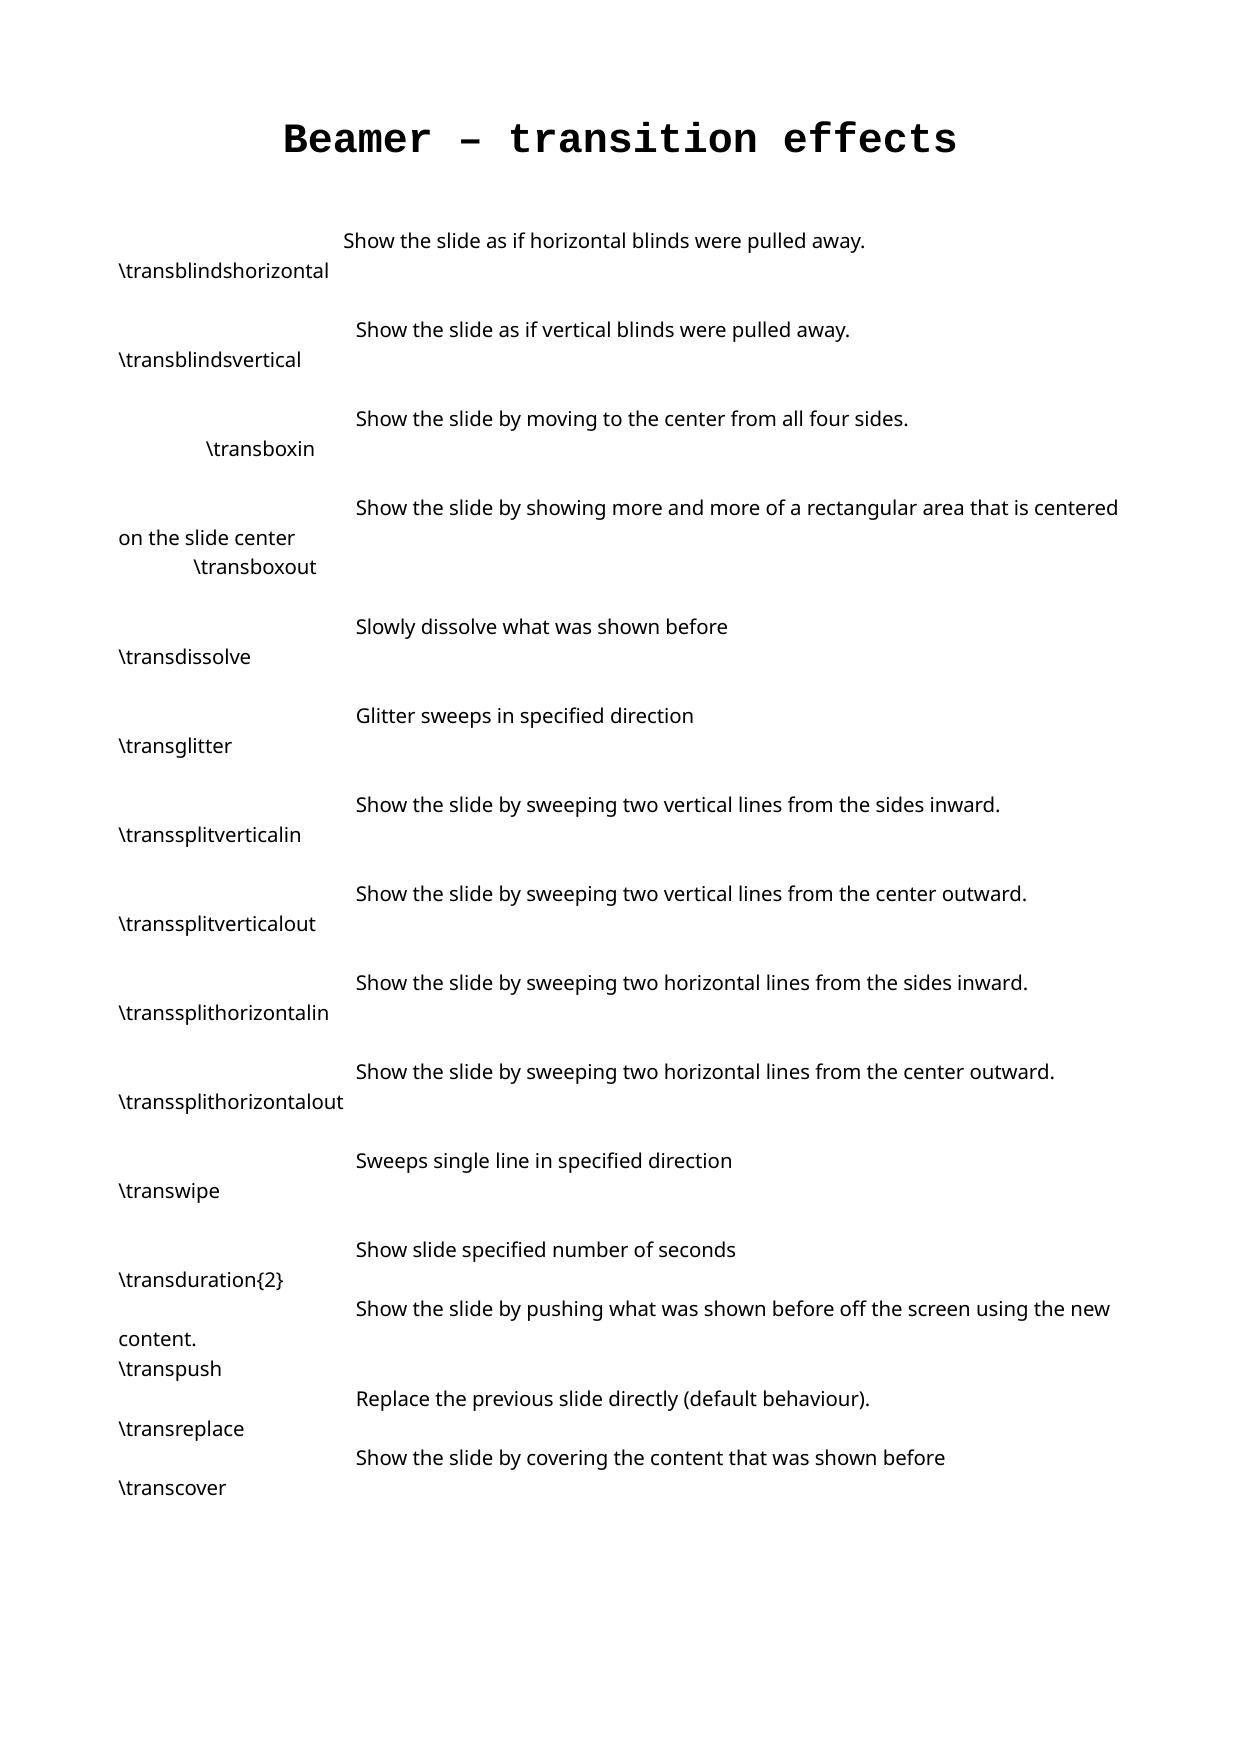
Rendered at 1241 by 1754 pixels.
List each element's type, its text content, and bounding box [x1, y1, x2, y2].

text Show slide specified number of seconds [118, 1234, 1122, 1264]
text \transwipe [118, 1175, 1122, 1204]
text Show the slide by pushing what was shown before off the screen using the new content. [118, 1293, 1122, 1353]
text Show the slide by sweeping two vertical lines from the sides inward. [118, 789, 1122, 818]
text Show the slide by showing more and more of a rectangular area that is centered on the slide center [118, 492, 1122, 551]
text \transboxin [118, 432, 1122, 462]
text Show the slide by sweeping two horizontal lines from the sides inward. [118, 967, 1122, 997]
text Beamer – transition effects [118, 118, 1122, 165]
text \transdissolve [118, 640, 1122, 670]
text \transblindshorizontal [118, 254, 1122, 284]
text \transpush [118, 1353, 1122, 1382]
text \transglitter [118, 729, 1122, 759]
text \transsplitverticalin [118, 818, 1122, 848]
text Show the slide by moving to the center from all four sides. [118, 403, 1122, 432]
text \transsplithorizontalout [118, 1086, 1122, 1115]
text Show the slide as if horizontal blinds were pulled away. [118, 225, 1122, 254]
text \transboxout [118, 551, 1122, 581]
text Show the slide by sweeping two vertical lines from the center outward. [118, 878, 1122, 907]
text \transblindsvertical [118, 343, 1122, 373]
text \transreplace [118, 1412, 1122, 1442]
text \transsplithorizontalin [118, 997, 1122, 1026]
text Show the slide by covering the content that was shown before [118, 1442, 1122, 1472]
text \transcover [118, 1472, 1122, 1501]
text Slowly dissolve what was shown before [118, 611, 1122, 640]
text Replace the previous slide directly (default behaviour). [118, 1382, 1122, 1412]
text Show the slide as if vertical blinds were pulled away. [118, 314, 1122, 343]
text \transduration{2} [118, 1264, 1122, 1293]
text Show the slide by sweeping two horizontal lines from the center outward. [118, 1056, 1122, 1086]
text Sweeps single line in specified direction [118, 1145, 1122, 1175]
text \transsplitverticalout [118, 907, 1122, 937]
text Glitter sweeps in specified direction [118, 700, 1122, 729]
